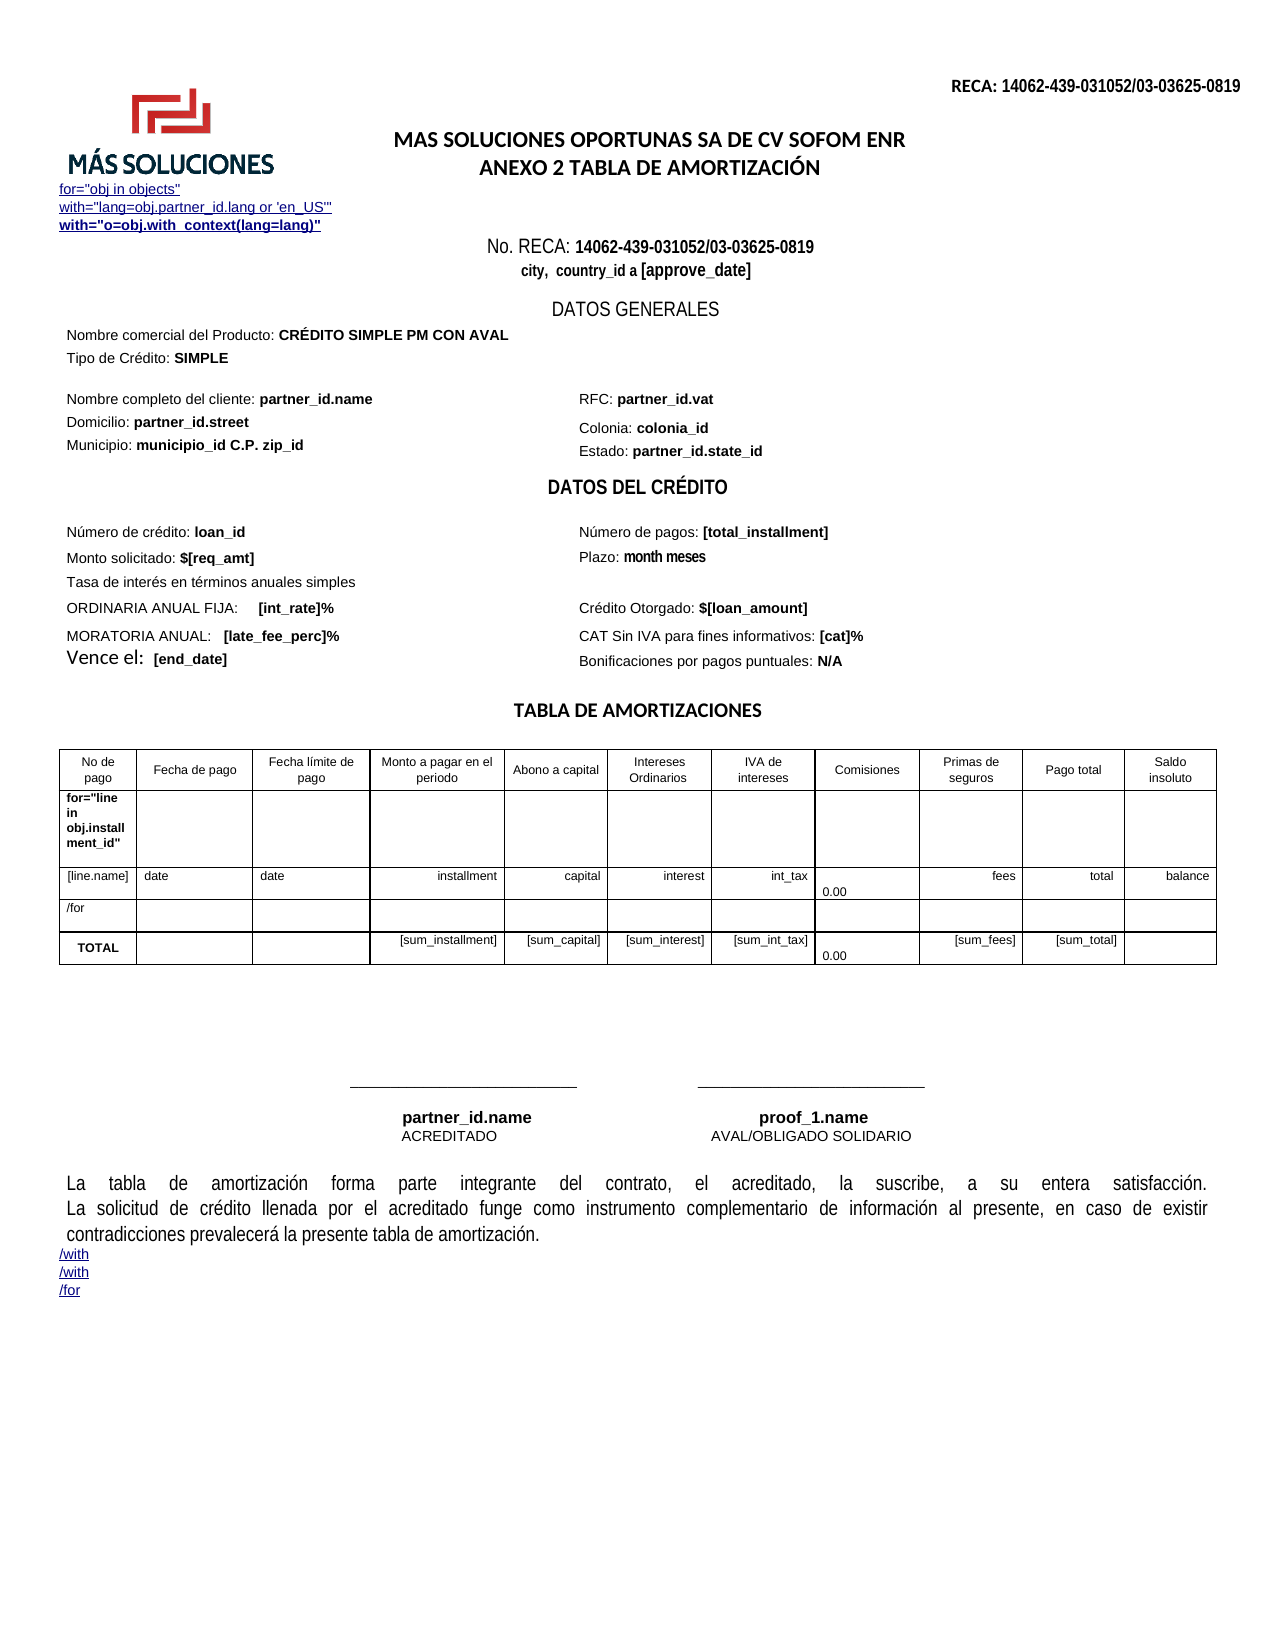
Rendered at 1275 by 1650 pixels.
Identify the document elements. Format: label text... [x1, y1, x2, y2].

table_cell installment [371, 868, 504, 899]
table_cell Vence el: [end_date] [59, 645, 449, 670]
table_cell [449, 515, 572, 541]
table_cell [449, 566, 572, 644]
table_cell date [253, 868, 369, 899]
table_cell [449, 645, 572, 670]
table_cell interest [608, 868, 711, 899]
table_cell for="line in obj.installment_id" [60, 791, 136, 867]
table_cell fees [920, 868, 1022, 899]
table_cell Abono a capital [505, 750, 607, 789]
table_cell [712, 900, 814, 931]
text ANEXO 2 TABLA DE AMORTIZACIÓN [279, 153, 1240, 181]
text /with [59, 1245, 1240, 1262]
table_cell [816, 791, 919, 867]
table_cell Pago total [1023, 750, 1124, 789]
table_cell [sum_capital] [505, 933, 607, 963]
table_cell Monto solicitado: $[req_amt] [59, 541, 449, 566]
table_cell [253, 900, 369, 931]
table_cell [1125, 791, 1216, 867]
table_cell Plazo: month meses [572, 541, 1159, 566]
table_cell [1125, 933, 1216, 963]
table_cell Fecha límite de pago [253, 750, 369, 789]
table_cell 0.00 [816, 868, 919, 899]
text with="lang=obj.partner_id.lang or 'en_US'" [279, 199, 1240, 215]
table_cell [137, 791, 252, 867]
text /for [59, 1281, 1240, 1298]
table_cell Nombre comercial del Producto: CRÉDITO SIMPLE PM CON AVAL [59, 321, 1217, 343]
table_cell Primas de seguros [920, 750, 1022, 789]
table_cell [920, 791, 1022, 867]
table_cell [1159, 566, 1217, 644]
table_cell [sum_total] [1023, 933, 1124, 963]
table_header No. RECA: 14062-439-031052/03-03625-0819 [59, 235, 1217, 258]
table_cell [608, 900, 711, 931]
table_cell [1159, 515, 1217, 541]
table_cell int_tax [712, 868, 814, 899]
table_cell Intereses Ordinarios [608, 750, 711, 789]
table_cell [1023, 791, 1124, 867]
table_cell [253, 791, 369, 867]
table_cell [920, 900, 1022, 931]
table_cell [371, 791, 504, 867]
table_cell [sum_fees] [920, 933, 1022, 963]
table_cell city, country_id a [approve_date] [59, 259, 1217, 297]
table_cell TOTAL [60, 933, 136, 963]
text MAS SOLUCIONES OPORTUNAS SA DE CV SOFOM ENR [279, 125, 1240, 153]
table_cell ORDINARIA ANUAL FIJA: [int_rate]% [59, 590, 449, 617]
table_cell CAT Sin IVA para fines informativos: [cat]% [572, 617, 1159, 644]
table_cell Colonia: colonia_id [572, 413, 1217, 436]
table_cell balance [1125, 868, 1216, 899]
text with="o=obj.with_context(lang=lang)" [142, 223, 237, 231]
table_cell Tipo de Crédito: SIMPLE [59, 344, 1217, 366]
table_cell Comisiones [816, 750, 919, 789]
table_cell Número de crédito: loan_id [59, 515, 449, 541]
table_cell [sum_int_tax] [712, 933, 814, 963]
table_cell [816, 900, 919, 931]
table_cell [137, 933, 252, 963]
picture [64, 45, 279, 223]
table_cell [505, 900, 607, 931]
table_cell Fecha de pago [137, 750, 252, 789]
table_cell total [1023, 868, 1124, 899]
table_cell capital [505, 868, 607, 899]
table_cell [712, 791, 814, 867]
table_cell IVA de intereses [712, 750, 814, 789]
table_cell La tabla de amortización forma parte integrante del contrato, el acreditado, la suscribe, a su entera satisfacción. La solicitud de crédito llenada por el acreditado funge como instrumento complementario de información al presente, en caso de existir contradicciones prevalecerá la presente tabla de amortización. [59, 1171, 1217, 1245]
table_cell date [137, 868, 252, 899]
table_cell [253, 933, 369, 963]
table_cell [sum_interest] [608, 933, 711, 963]
table_cell Crédito Otorgado: $[loan_amount] [572, 566, 1159, 617]
table_cell [505, 791, 607, 867]
table_cell Tasa de interés en términos anuales simples [59, 566, 449, 590]
table_cell [sum_installment] [371, 933, 504, 963]
table_cell RFC: partner_id.vat [572, 390, 1217, 413]
table_cell ____________________________ ____________________________ partner_id.name proof_1.name ACREDITADO AVAL/OBLIGADO SOLIDARIO [59, 965, 1217, 1171]
table_cell [608, 791, 711, 867]
table_cell No de pago [60, 750, 136, 789]
table_cell Bonificaciones por pagos puntuales: N/A [572, 645, 1159, 670]
table_cell [371, 900, 504, 931]
text /with [59, 1263, 1240, 1280]
table_cell [59, 366, 1217, 390]
text with="o=obj.with_context(lang=lang)" [270, 217, 1240, 233]
table_cell Número de pagos: [total_installment] [572, 515, 1159, 541]
table_cell Nombre completo del cliente: partner_id.name [59, 390, 572, 413]
table_cell [449, 541, 572, 566]
table_cell Domicilio: partner_id.street [59, 413, 572, 436]
table_cell Municipio: municipio_id C.P. zip_id [59, 436, 572, 459]
table_cell [1023, 900, 1124, 931]
text for="obj in objects" [279, 181, 1240, 197]
table_cell [1159, 541, 1217, 566]
table_cell DATOS DEL CRÉDITO [59, 459, 1217, 515]
table_cell Saldo insoluto [1125, 750, 1216, 789]
table_cell 0.00 [816, 933, 919, 963]
table_cell /for [60, 900, 136, 931]
table_cell Monto a pagar en el periodo [371, 750, 504, 789]
table_cell Estado: partner_id.state_id [572, 436, 1217, 459]
table_cell TABLA DE AMORTIZACIONES [59, 670, 1217, 749]
table_cell DATOS GENERALES [59, 297, 1217, 321]
table_cell [1125, 900, 1216, 931]
table_cell [line.name] [60, 868, 136, 899]
table_cell [1159, 645, 1217, 670]
table_cell [137, 900, 252, 931]
table_cell MORATORIA ANUAL: [late_fee_perc]% [59, 617, 449, 644]
